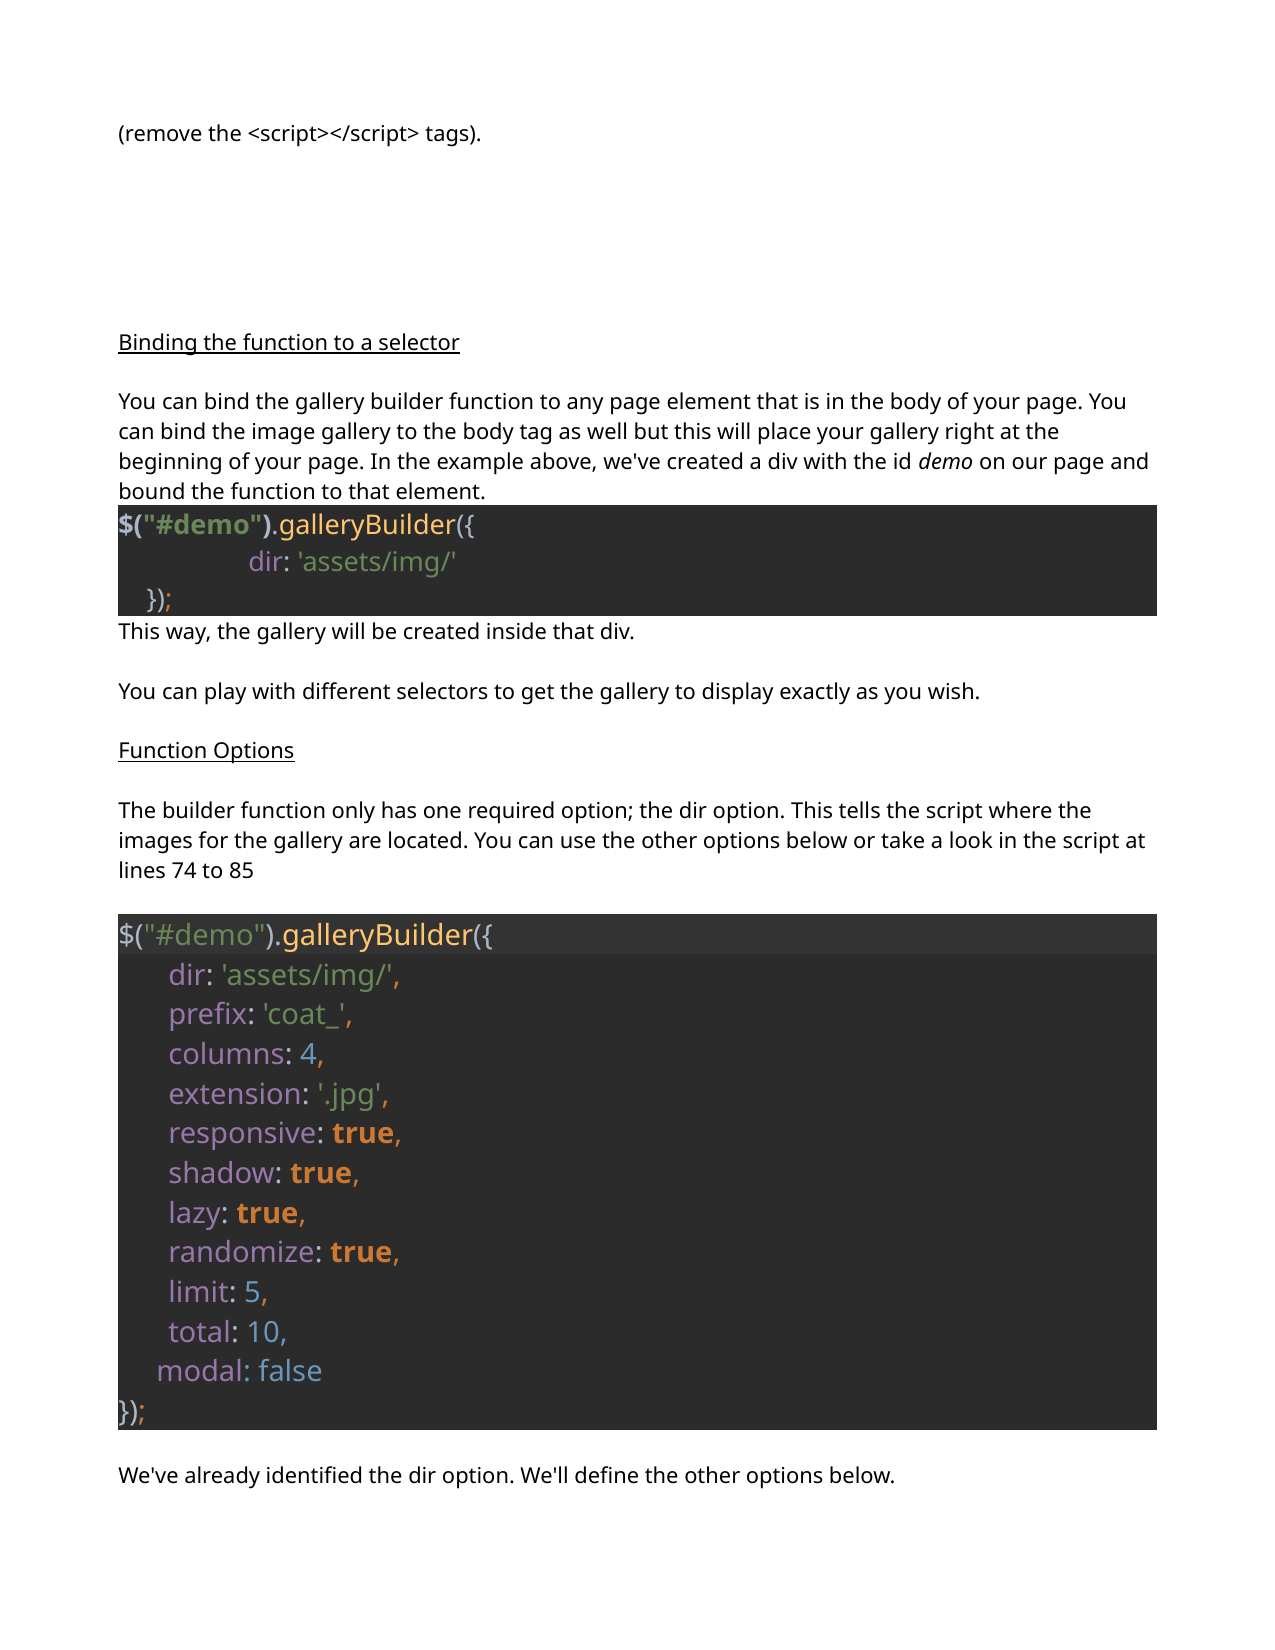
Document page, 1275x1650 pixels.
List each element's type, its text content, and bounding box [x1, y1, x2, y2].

text responsive: true, [118, 1113, 1157, 1152]
text This way, the gallery will be created inside that div. [118, 616, 1157, 646]
text }); [118, 579, 1157, 616]
text total: 10, [118, 1311, 1157, 1351]
text limit: 5, [118, 1271, 1157, 1311]
text dir: 'assets/img/', [118, 954, 1157, 993]
text shadow: true, [118, 1152, 1157, 1192]
text lazy: true, [118, 1192, 1157, 1232]
text $("#demo").galleryBuilder({ [118, 914, 1157, 954]
text }); [118, 1390, 1157, 1430]
text You can play with different selectors to get the gallery to display exactly as you wish. [118, 676, 1157, 706]
text modal: false [118, 1351, 1157, 1390]
text The builder function only has one required option; the dir option. This tells the script where the images for the gallery are located. You can use the other options below or take a look in the script at lines 74 to 85 [118, 795, 1157, 884]
text (remove the <script></script> tags). [118, 118, 1157, 148]
text dir: 'assets/img/' [118, 542, 1157, 579]
text $("#demo").galleryBuilder({ [118, 505, 1157, 542]
text columns: 4, [118, 1033, 1157, 1073]
text prefix: 'coat_', [118, 993, 1157, 1033]
text You can bind the gallery builder function to any page element that is in the body of your page. You can bind the image gallery to the body tag as well but this will place your gallery right at the beginning of your page. In the example above, we've created a div with the id demo on our page and bound the function to that element. [118, 386, 1157, 505]
text We've already identified the dir option. We'll define the other options below. [118, 1459, 1157, 1489]
text Function Options [118, 735, 1157, 765]
text extension: '.jpg', [118, 1073, 1157, 1113]
text Binding the function to a selector [118, 327, 1157, 356]
text randomize: true, [118, 1232, 1157, 1271]
